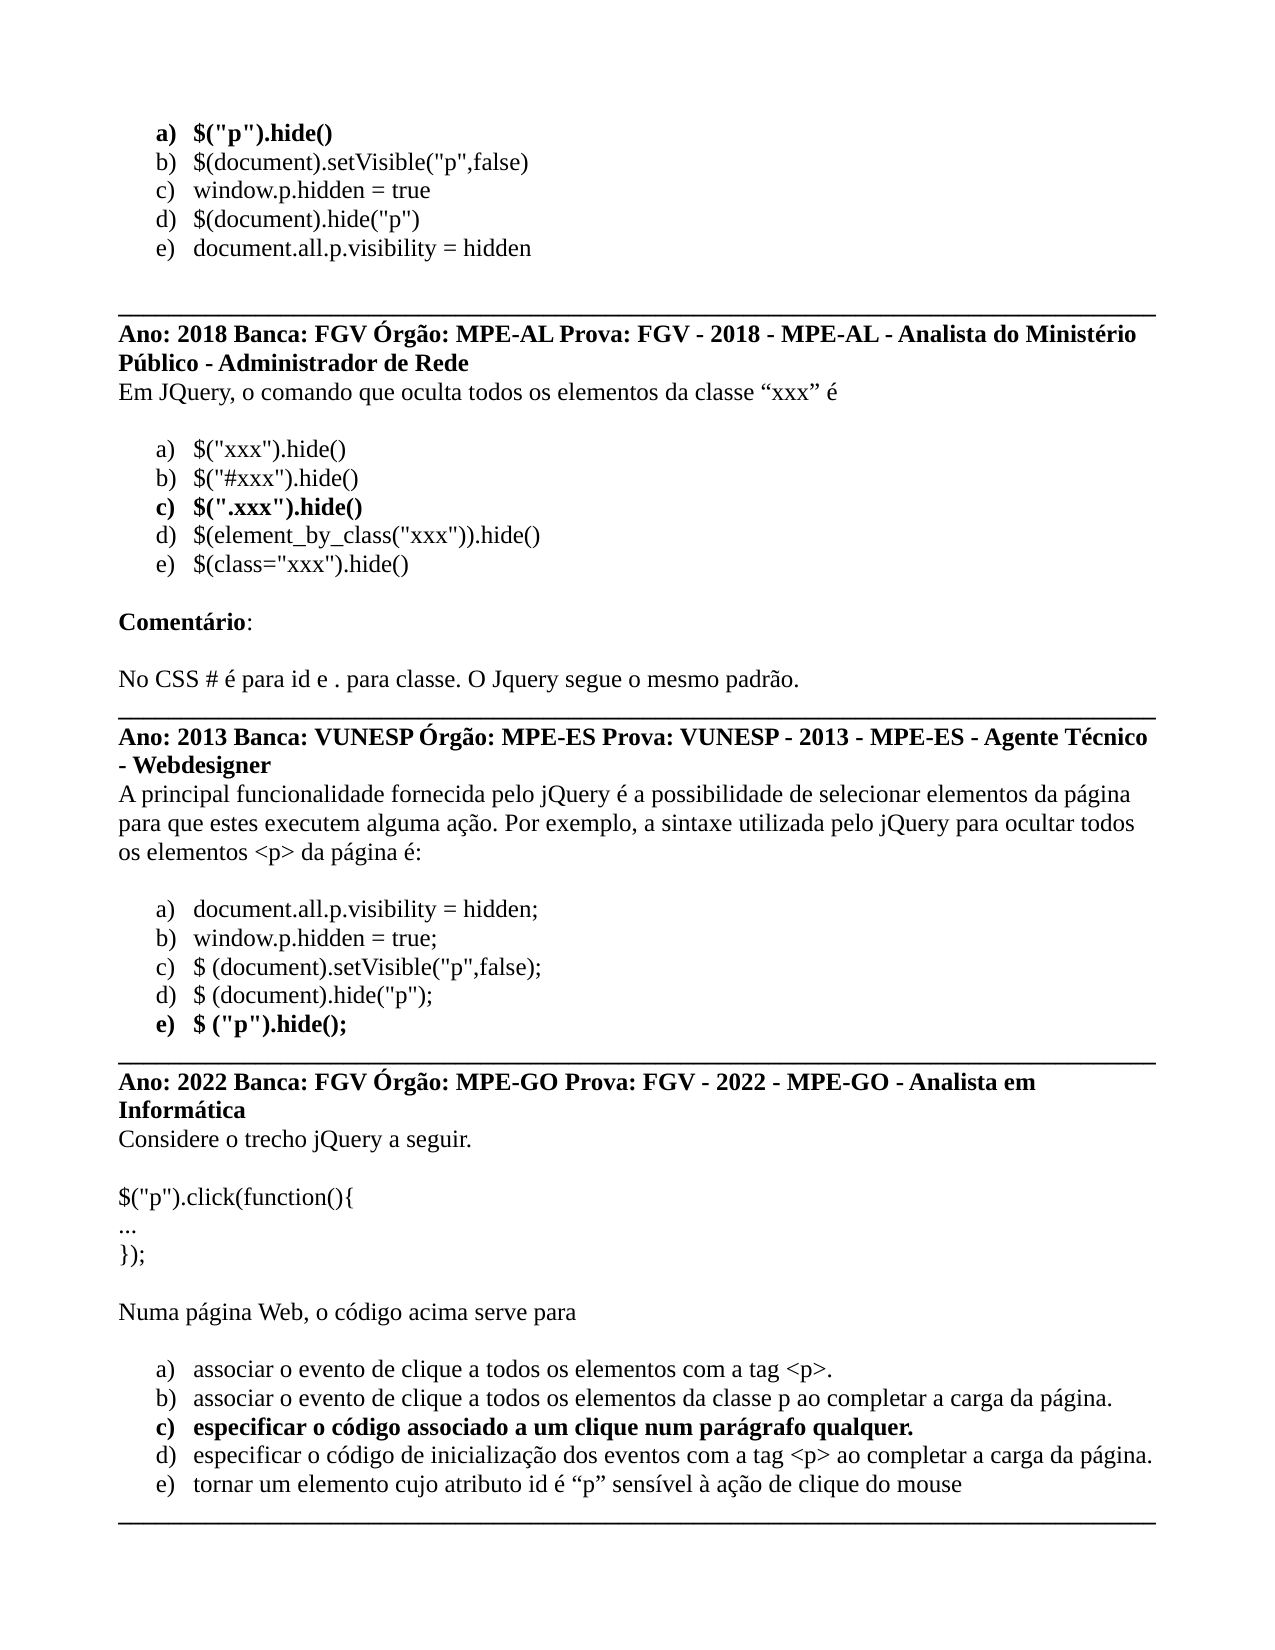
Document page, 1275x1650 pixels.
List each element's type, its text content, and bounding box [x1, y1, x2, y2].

text ___________________________________________________________________________________ [118, 693, 1157, 722]
list $(document).hide("p") [156, 204, 1157, 233]
text No CSS # é para id e . para classe. O Jquery segue o mesmo padrão. [118, 664, 1157, 693]
text Ano: 2022 Banca: FGV Órgão: MPE-GO Prova: FGV - 2022 - MPE-GO - Analista em Informática [118, 1067, 1157, 1124]
list window.p.hidden = true; [156, 923, 1157, 952]
list tornar um elemento cujo atributo id é “p” sensível à ação de clique do mouse [156, 1469, 1157, 1498]
text $("p").click(function(){ [118, 1182, 1157, 1211]
text ___________________________________________________________________________________ [118, 291, 1157, 319]
list $(class="xxx").hide() [156, 549, 1157, 578]
text A principal funcionalidade fornecida pelo jQuery é a possibilidade de selecionar elementos da página para que estes executem alguma ação. Por exemplo, a sintaxe utilizada pelo jQuery para ocultar todos os elementos <p> da página é: [118, 779, 1157, 866]
list document.all.p.visibility = hidden; [156, 894, 1157, 923]
list $("p").hide() [156, 118, 1157, 147]
text ... [118, 1211, 1157, 1239]
text ___________________________________________________________________________________ [118, 1038, 1157, 1067]
list $ (document).setVisible("p",false); [156, 952, 1157, 981]
list $ (document).hide("p"); [156, 981, 1157, 1009]
list associar o evento de clique a todos os elementos com a tag <p>. [156, 1354, 1157, 1383]
list window.p.hidden = true [156, 176, 1157, 204]
list especificar o código associado a um clique num parágrafo qualquer. [156, 1412, 1157, 1441]
list associar o evento de clique a todos os elementos da classe p ao completar a carga da página. [156, 1383, 1157, 1412]
list $(document).setVisible("p",false) [156, 147, 1157, 176]
list especificar o código de inicialização dos eventos com a tag <p> ao completar a carga da página. [156, 1441, 1157, 1469]
text Em JQuery, o comando que oculta todos os elementos da classe “xxx” é [118, 377, 1157, 406]
list $ ("p").hide(); [156, 1009, 1157, 1038]
text Ano: 2013 Banca: VUNESP Órgão: MPE-ES Prova: VUNESP - 2013 - MPE-ES - Agente Técnico - Webdesigner [118, 722, 1157, 779]
list $(".xxx").hide() [156, 492, 1157, 521]
list $(element_by_class("xxx")).hide() [156, 521, 1157, 549]
text Comentário: [118, 607, 1157, 636]
text Considere o trecho jQuery a seguir. [118, 1124, 1157, 1153]
text Numa página Web, o código acima serve para [118, 1297, 1157, 1326]
text ___________________________________________________________________________________ [118, 1498, 1157, 1527]
text Ano: 2018 Banca: FGV Órgão: MPE-AL Prova: FGV - 2018 - MPE-AL - Analista do Ministério Público - Administrador de Rede [118, 319, 1157, 377]
text }); [118, 1239, 1157, 1268]
list $("#xxx").hide() [156, 463, 1157, 492]
list document.all.p.visibility = hidden [156, 233, 1157, 262]
list $("xxx").hide() [156, 434, 1157, 463]
